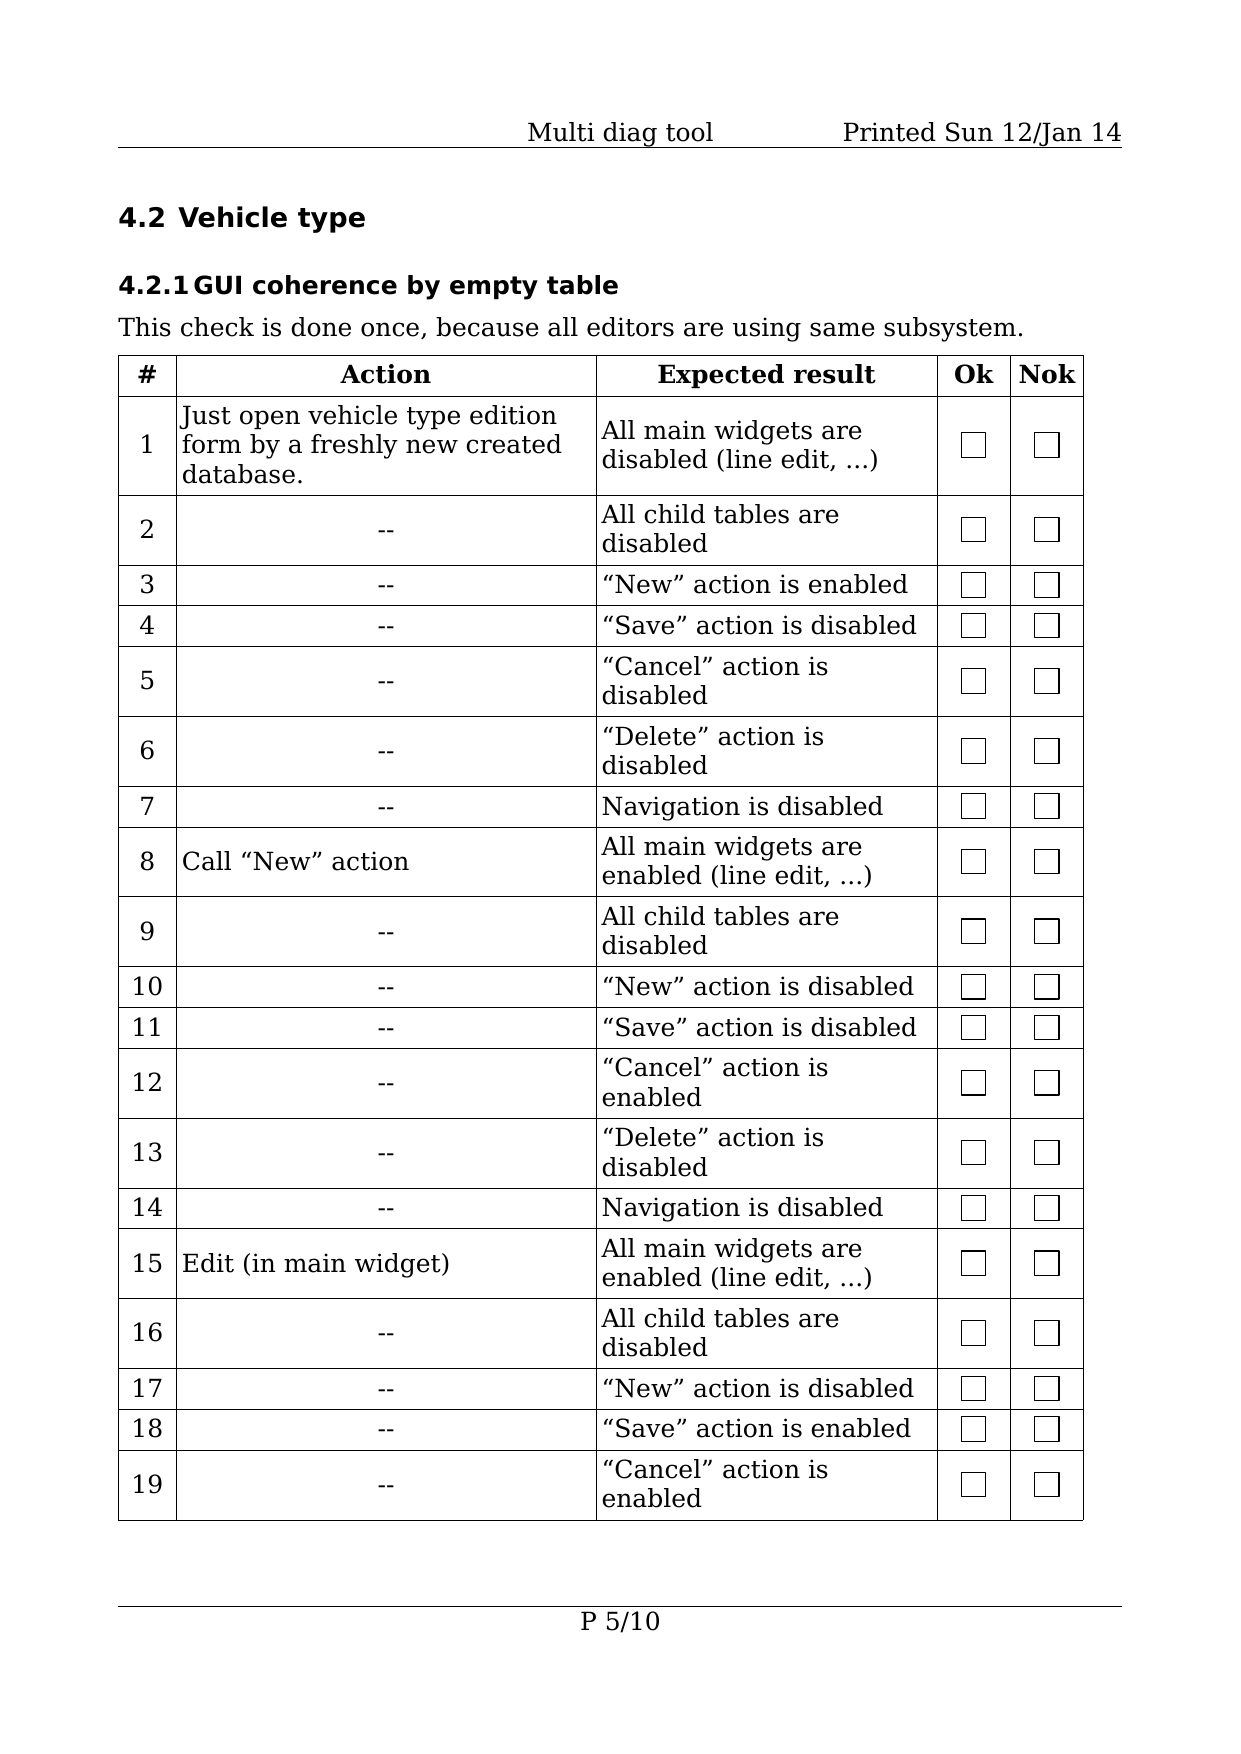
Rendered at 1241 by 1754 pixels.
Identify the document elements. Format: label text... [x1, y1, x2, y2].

table_cell -- [177, 496, 596, 564]
table_cell 9 [119, 897, 176, 966]
table_cell All main widgets are enabled (line edit, ...) [597, 828, 937, 896]
table_cell 4 [119, 606, 176, 646]
table_cell “Save” action is enabled [597, 1410, 937, 1449]
table_header Ok [938, 356, 1010, 396]
table_header Expected result [597, 356, 937, 396]
table_cell -- [177, 606, 596, 646]
table_cell 14 [119, 1189, 176, 1228]
table_cell [938, 897, 1010, 966]
table_cell Edit (in main widget) [177, 1229, 596, 1298]
table_cell -- [177, 566, 596, 605]
table_cell [938, 828, 1010, 896]
table_cell [1011, 1299, 1083, 1368]
table_cell Just open vehicle type edition form by a freshly new created database. [177, 397, 596, 495]
table_cell [1011, 566, 1083, 605]
subtitle GUI coherence by empty table [118, 271, 1122, 301]
table_cell “Save” action is disabled [597, 606, 937, 646]
table_cell “New” action is disabled [597, 1369, 937, 1409]
table_cell -- [177, 897, 596, 966]
table_cell [1011, 1008, 1083, 1048]
table_cell “Cancel” action is enabled [597, 1451, 937, 1519]
table_cell “New” action is disabled [597, 967, 937, 1007]
table_cell [1011, 717, 1083, 786]
table_cell 19 [119, 1451, 176, 1519]
table_header Action [177, 356, 596, 396]
table_cell Navigation is disabled [597, 787, 937, 827]
table_cell [1011, 1451, 1083, 1519]
table_cell -- [177, 1119, 596, 1188]
table_cell 13 [119, 1119, 176, 1188]
table_cell [938, 1369, 1010, 1409]
table_cell All child tables are disabled [597, 897, 937, 966]
table_header Nok [1011, 356, 1083, 396]
table_cell [1011, 1189, 1083, 1228]
table_cell [1011, 897, 1083, 966]
table_cell [1011, 1049, 1083, 1118]
table_cell 1 [119, 397, 176, 495]
table_cell 10 [119, 967, 176, 1007]
table_cell “Save” action is disabled [597, 1008, 937, 1048]
table_cell “Cancel” action is enabled [597, 1049, 937, 1118]
table_cell 17 [119, 1369, 176, 1409]
table_cell “Delete” action is disabled [597, 1119, 937, 1188]
table_cell [938, 496, 1010, 564]
table_cell All main widgets are disabled (line edit, ...) [597, 397, 937, 495]
table_cell [938, 1189, 1010, 1228]
table_cell [1011, 496, 1083, 564]
table_cell [938, 717, 1010, 786]
table_cell “New” action is enabled [597, 566, 937, 605]
table_cell [938, 1410, 1010, 1449]
table_cell [938, 967, 1010, 1007]
table_cell All main widgets are enabled (line edit, ...) [597, 1229, 937, 1298]
table_cell -- [177, 1049, 596, 1118]
table_cell [938, 1049, 1010, 1118]
table_cell -- [177, 967, 596, 1007]
table_cell [1011, 1369, 1083, 1409]
table_cell Navigation is disabled [597, 1189, 937, 1228]
table_cell [1011, 606, 1083, 646]
table_cell Call “New” action [177, 828, 596, 896]
subtitle Vehicle type [118, 202, 1122, 234]
table_cell -- [177, 1299, 596, 1368]
table_cell All child tables are disabled [597, 1299, 937, 1368]
table_cell 6 [119, 717, 176, 786]
table_cell [938, 1229, 1010, 1298]
table_cell [1011, 1410, 1083, 1449]
table_header # [119, 356, 176, 396]
table_cell 12 [119, 1049, 176, 1118]
table_cell [938, 1119, 1010, 1188]
table_cell “Cancel” action is disabled [597, 647, 937, 716]
table_cell [938, 647, 1010, 716]
table_cell [1011, 828, 1083, 896]
table_cell -- [177, 717, 596, 786]
table_cell -- [177, 1410, 596, 1449]
table_cell 18 [119, 1410, 176, 1449]
table_cell [938, 1299, 1010, 1368]
text This check is done once, because all editors are using same subsystem. [118, 313, 1122, 342]
table_cell 15 [119, 1229, 176, 1298]
table_cell [1011, 1229, 1083, 1298]
table_cell 5 [119, 647, 176, 716]
table_cell “Delete” action is disabled [597, 717, 937, 786]
table_cell -- [177, 1189, 596, 1228]
table_cell All child tables are disabled [597, 496, 937, 564]
table_cell 11 [119, 1008, 176, 1048]
table_cell -- [177, 1008, 596, 1048]
table_cell [1011, 397, 1083, 495]
table_cell [938, 397, 1010, 495]
table_cell -- [177, 647, 596, 716]
table_cell 3 [119, 566, 176, 605]
table_cell [938, 606, 1010, 646]
table_cell -- [177, 787, 596, 827]
table_cell [938, 566, 1010, 605]
table_cell [938, 1008, 1010, 1048]
table_cell [938, 787, 1010, 827]
table_cell -- [177, 1369, 596, 1409]
table_cell 16 [119, 1299, 176, 1368]
table_cell 7 [119, 787, 176, 827]
table_cell [938, 1451, 1010, 1519]
table_cell -- [177, 1451, 596, 1519]
table_cell [1011, 787, 1083, 827]
table_cell [1011, 967, 1083, 1007]
table_cell 8 [119, 828, 176, 896]
table_cell [1011, 647, 1083, 716]
table_cell 2 [119, 496, 176, 564]
table_cell [1011, 1119, 1083, 1188]
